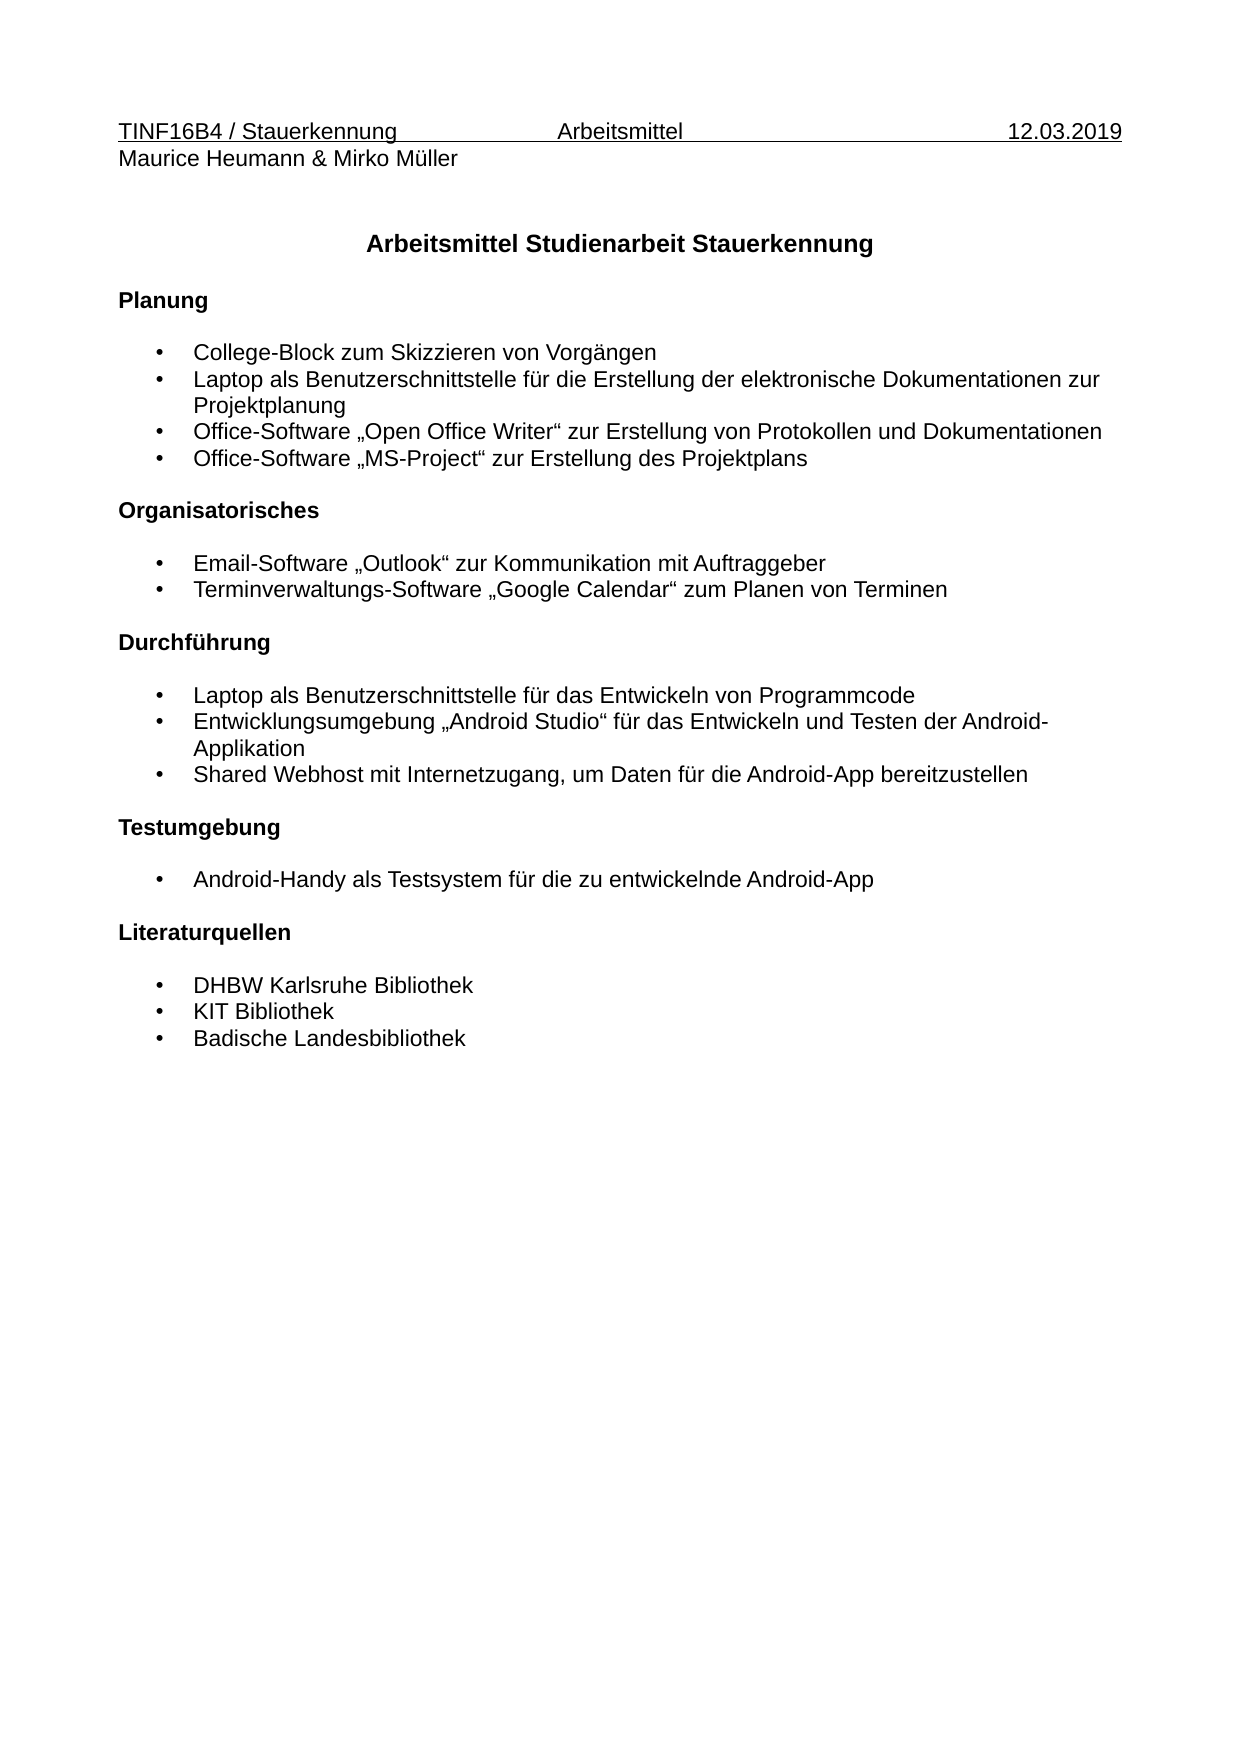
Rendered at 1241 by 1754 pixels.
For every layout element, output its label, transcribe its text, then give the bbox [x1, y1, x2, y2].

list Office-Software „Open Office Writer“ zur Erstellung von Protokollen und Dokumentationen [156, 418, 1122, 445]
list College-Block zum Skizzieren von Vorgängen [156, 339, 1122, 366]
list Android-Handy als Testsystem für die zu entwickelnde Android-App [156, 866, 1122, 893]
text Planung [118, 287, 1122, 313]
list Laptop als Benutzerschnittstelle für das Entwickeln von Programmcode [156, 682, 1122, 708]
list Badische Landesbibliothek [156, 1024, 1122, 1051]
list Office-Software „MS-Project“ zur Erstellung des Projektplans [156, 445, 1122, 471]
list Entwicklungsumgebung „Android Studio“ für das Entwickeln und Testen der Android-Applikation [156, 708, 1122, 761]
text Durchführung [118, 629, 1122, 656]
list Terminverwaltungs-Software „Google Calendar“ zum Planen von Terminen [156, 576, 1122, 603]
text Literaturquellen [118, 919, 1122, 945]
text Arbeitsmittel Studienarbeit Stauerkennung [118, 229, 1122, 258]
text Testumgebung [118, 814, 1122, 840]
list KIT Bibliothek [156, 998, 1122, 1024]
text Organisatorisches [118, 497, 1122, 524]
list Email-Software „Outlook“ zur Kommunikation mit Auftraggeber [156, 550, 1122, 576]
list Laptop als Benutzerschnittstelle für die Erstellung der elektronische Dokumentationen zur Projektplanung [156, 366, 1122, 418]
list DHBW Karlsruhe Bibliothek [156, 972, 1122, 998]
list Shared Webhost mit Internetzugang, um Daten für die Android-App bereitzustellen [156, 761, 1122, 787]
